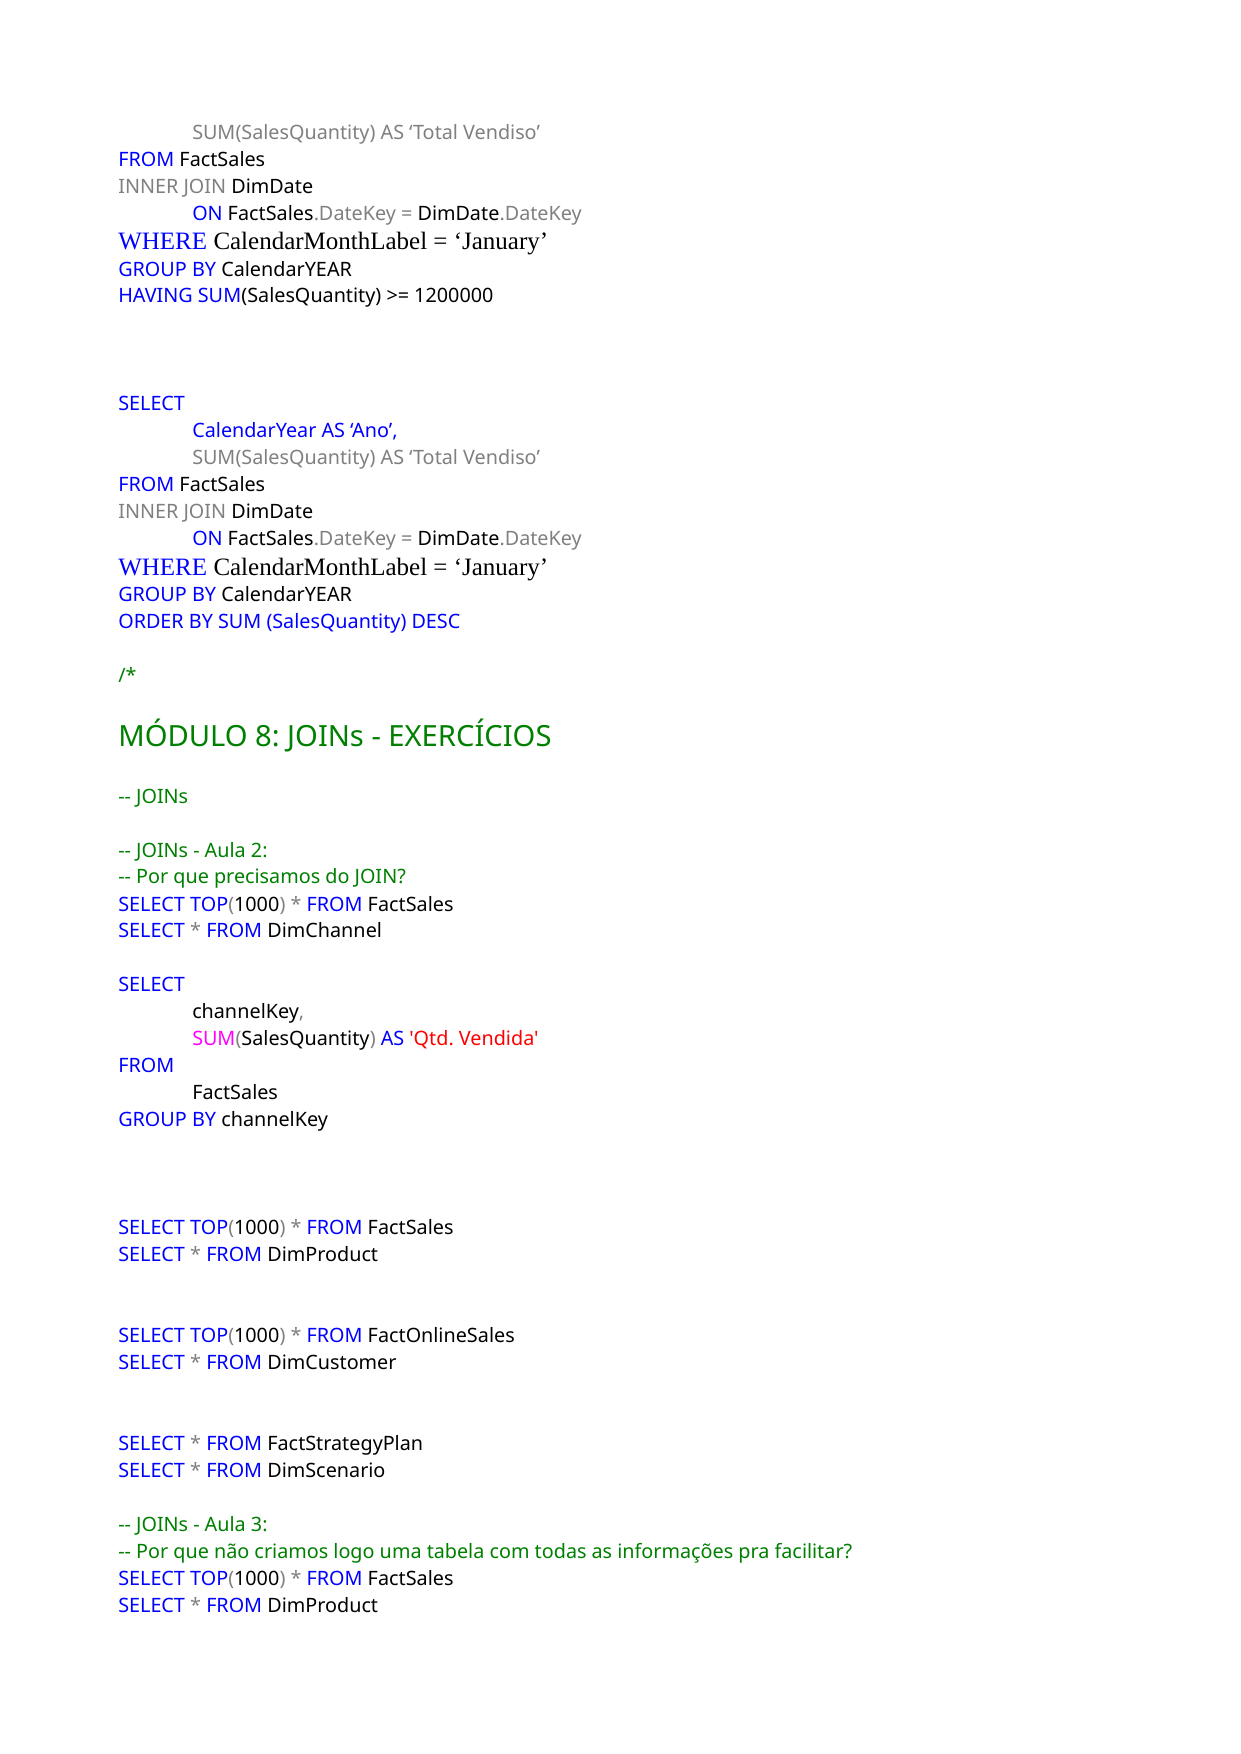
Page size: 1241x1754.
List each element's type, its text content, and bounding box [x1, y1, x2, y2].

text SELECT * FROM DimProduct [118, 1591, 1122, 1618]
text channelKey, [118, 998, 1122, 1025]
text SELECT TOP(1000) * FROM FactSales [118, 1564, 1122, 1591]
text INNER JOIN DimDate [118, 172, 1122, 199]
text -- JOINs - Aula 2: [118, 836, 1122, 863]
text ORDER BY SUM (SalesQuantity) DESC [118, 607, 1122, 634]
text SELECT * FROM DimScenario [118, 1456, 1122, 1483]
text GROUP BY channelKey [118, 1106, 1122, 1133]
text SELECT [118, 390, 1122, 417]
text /* [118, 661, 1122, 688]
text WHERE CalendarMonthLabel = ‘January’ [118, 226, 1122, 255]
text FROM FactSales [118, 145, 1122, 172]
text ON FactSales.DateKey = DimDate.DateKey [118, 524, 1122, 552]
text SELECT [118, 971, 1122, 998]
text GROUP BY CalendarYEAR [118, 580, 1122, 607]
text -- Por que não criamos logo uma tabela com todas as informações pra facilitar? [118, 1537, 1122, 1564]
text -- Por que precisamos do JOIN? [118, 863, 1122, 890]
text SELECT * FROM DimCustomer [118, 1348, 1122, 1375]
text GROUP BY CalendarYEAR [118, 255, 1122, 282]
text SUM(SalesQuantity) AS 'Qtd. Vendida' [118, 1025, 1122, 1052]
text FROM FactSales [118, 471, 1122, 498]
text SELECT TOP(1000) * FROM FactSales [118, 890, 1122, 917]
text SUM(SalesQuantity) AS ‘Total Vendiso’ [118, 444, 1122, 471]
text SUM(SalesQuantity) AS ‘Total Vendiso’ [118, 118, 1122, 145]
text FROM [118, 1052, 1122, 1079]
text FactSales [118, 1079, 1122, 1106]
text -- JOINs [118, 782, 1122, 809]
text SELECT TOP(1000) * FROM FactOnlineSales [118, 1321, 1122, 1348]
text INNER JOIN DimDate [118, 498, 1122, 524]
text SELECT TOP(1000) * FROM FactSales [118, 1213, 1122, 1241]
text ON FactSales.DateKey = DimDate.DateKey [118, 199, 1122, 226]
text SELECT * FROM DimProduct [118, 1241, 1122, 1267]
text -- JOINs - Aula 3: [118, 1510, 1122, 1537]
text CalendarYear AS ‘Ano’, [118, 417, 1122, 444]
text WHERE CalendarMonthLabel = ‘January’ [118, 552, 1122, 580]
text MÓDULO 8: JOINs - EXERCÍCIOS [118, 715, 1122, 755]
text SELECT * FROM FactStrategyPlan [118, 1429, 1122, 1456]
text SELECT * FROM DimChannel [118, 917, 1122, 944]
text HAVING SUM(SalesQuantity) >= 1200000 [118, 282, 1122, 309]
